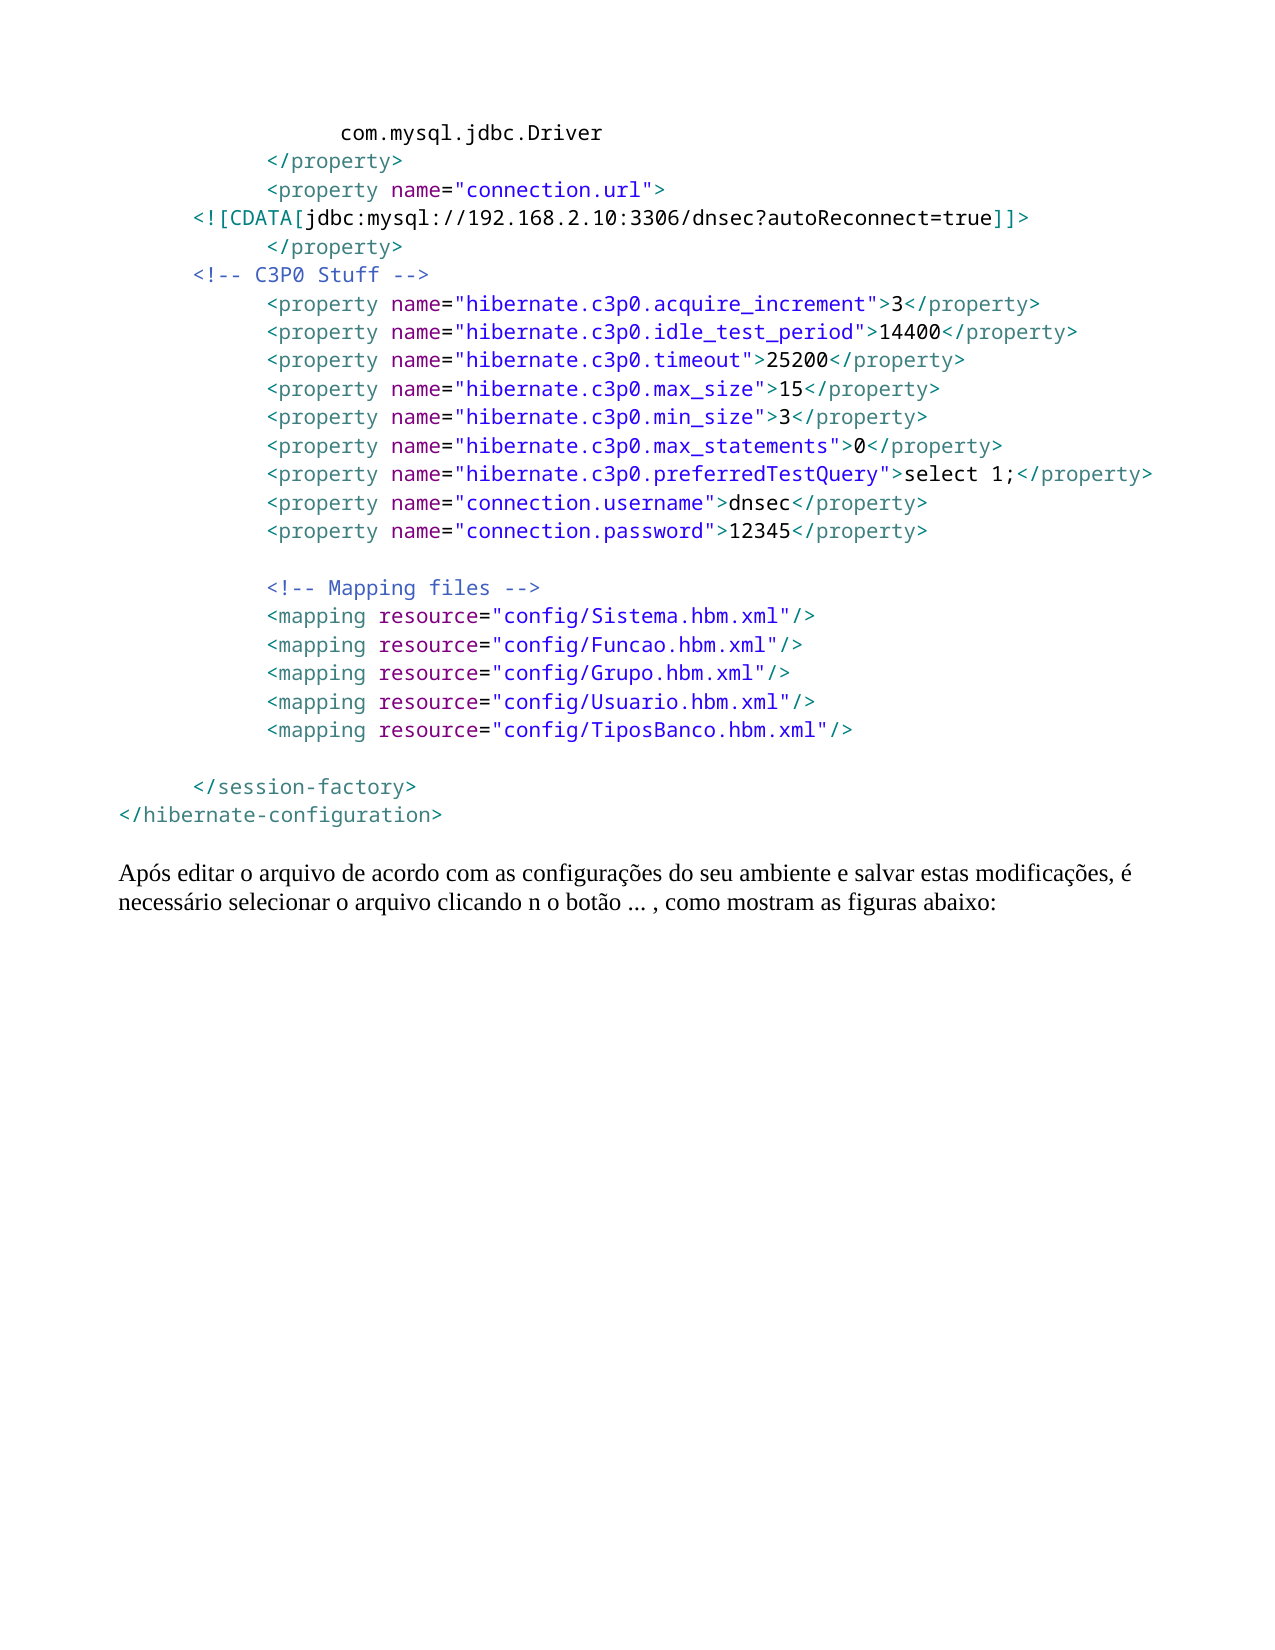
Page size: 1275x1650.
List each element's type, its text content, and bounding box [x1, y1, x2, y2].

text <property name="connection.username">dnsec</property> [118, 488, 1157, 516]
text <property name="hibernate.c3p0.acquire_increment">3</property> [118, 289, 1157, 317]
text com.mysql.jdbc.Driver [118, 118, 1157, 147]
text <!-- C3P0 Stuff --> [118, 260, 1157, 289]
text <property name="hibernate.c3p0.timeout">25200</property> [118, 346, 1157, 374]
text </session-factory> [118, 772, 1157, 801]
text <mapping resource="config/Usuario.hbm.xml"/> [118, 687, 1157, 715]
text <mapping resource="config/Funcao.hbm.xml"/> [118, 630, 1157, 658]
text <property name="hibernate.c3p0.max_statements">0</property> [118, 431, 1157, 459]
text <property name="connection.password">12345</property> [118, 516, 1157, 545]
text <property name="connection.url"> [118, 175, 1157, 203]
text Após editar o arquivo de acordo com as configurações do seu ambiente e salvar estas modificações, é necessário selecionar o arquivo clicando n o botão ... , como mostram as figuras abaixo: [118, 858, 1157, 915]
text </hibernate-configuration> [118, 801, 1157, 829]
text <property name="hibernate.c3p0.min_size">3</property> [118, 402, 1157, 431]
text <![CDATA[jdbc:mysql://192.168.2.10:3306/dnsec?autoReconnect=true]]> [118, 203, 1157, 232]
text <!-- Mapping files --> [118, 573, 1157, 602]
text <mapping resource="config/TiposBanco.hbm.xml"/> [118, 715, 1157, 744]
text </property> [118, 232, 1157, 260]
text <property name="hibernate.c3p0.preferredTestQuery">select 1;</property> [118, 459, 1157, 488]
text <mapping resource="config/Grupo.hbm.xml"/> [118, 658, 1157, 687]
text </property> [118, 147, 1157, 175]
text <property name="hibernate.c3p0.idle_test_period">14400</property> [118, 317, 1157, 346]
text <mapping resource="config/Sistema.hbm.xml"/> [118, 602, 1157, 630]
text <property name="hibernate.c3p0.max_size">15</property> [118, 374, 1157, 402]
